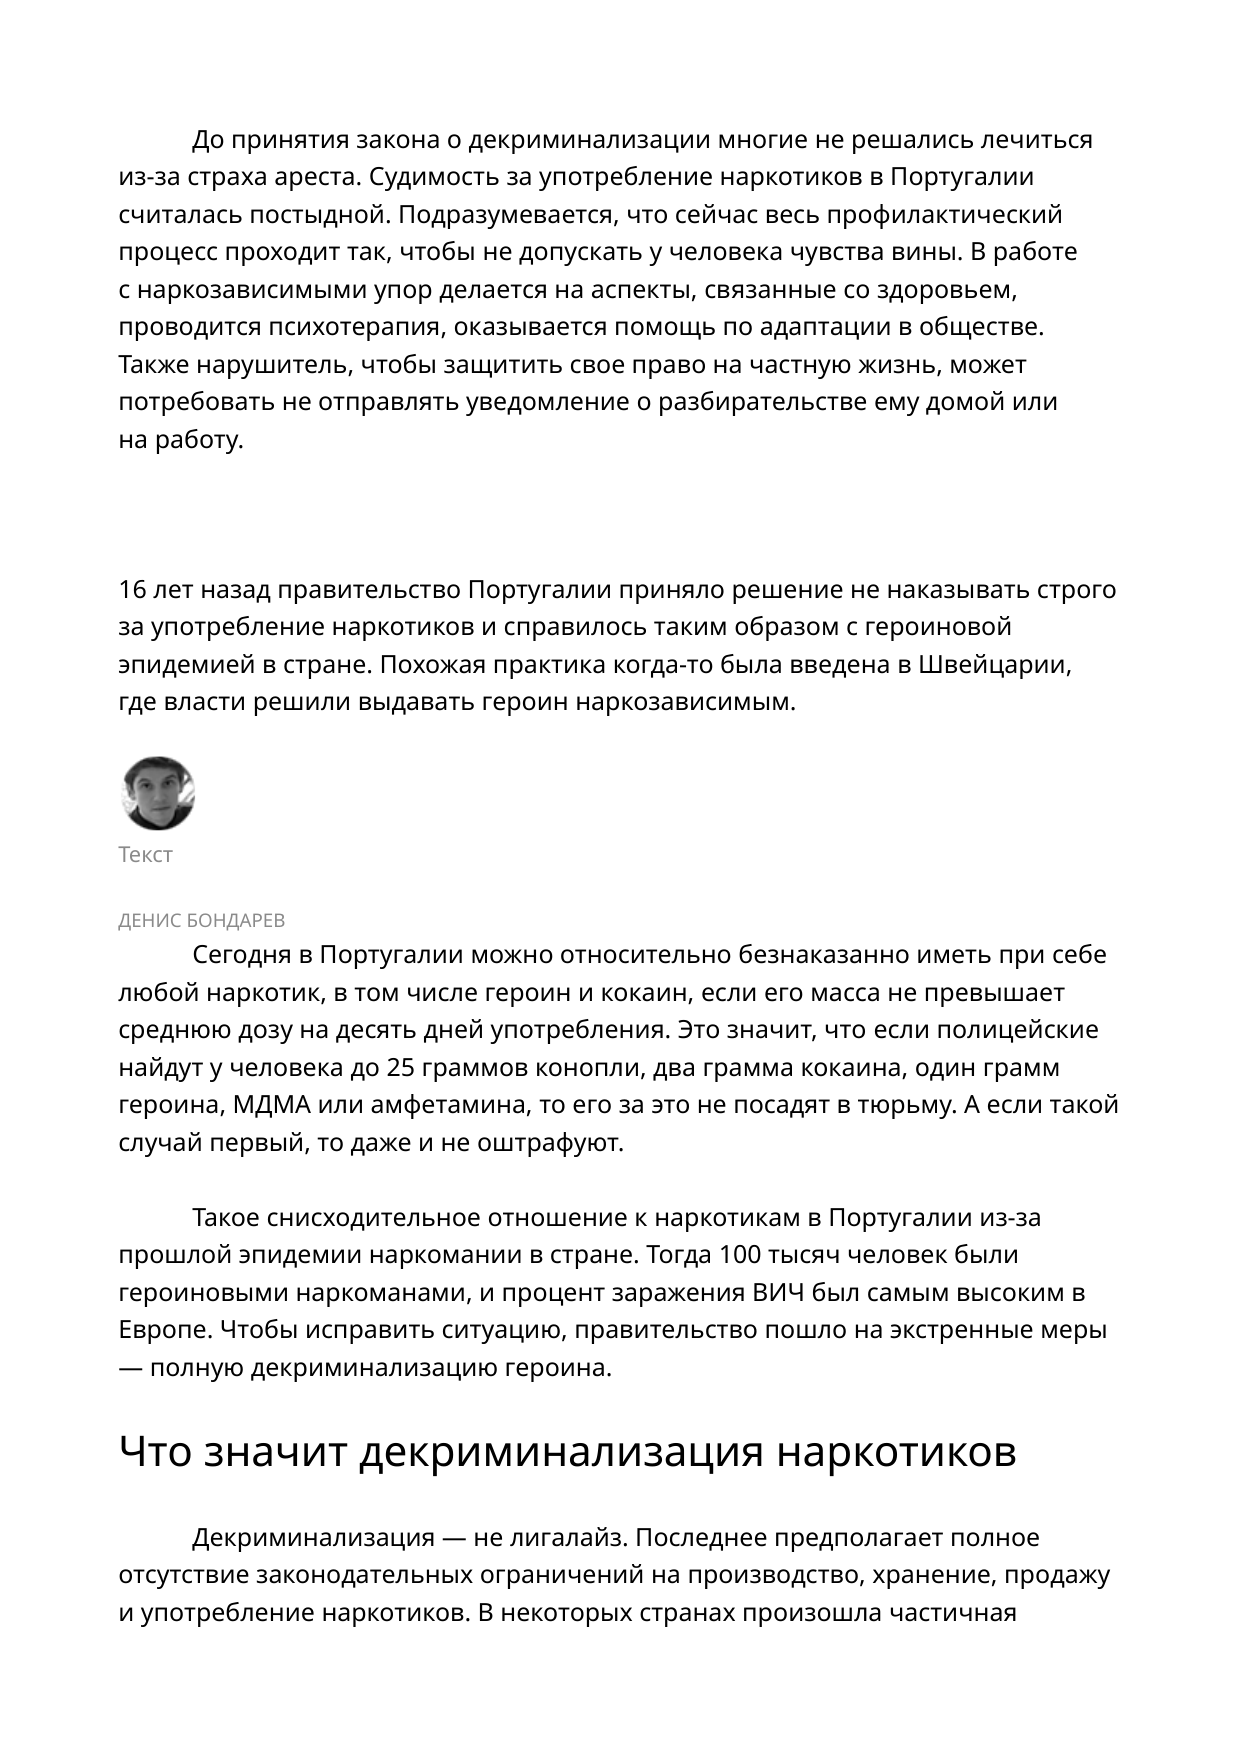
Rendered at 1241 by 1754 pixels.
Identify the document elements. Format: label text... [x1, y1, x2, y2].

text ДЕНИС БОНДАРЕВ [118, 907, 1122, 933]
picture [118, 755, 197, 834]
text Такое снисходительное отношение к наркотикам в Португалии из-за прошлой эпидемии наркомании в стране. Тогда 100 тысяч человек были героиновыми наркоманами, и процент заражения ВИЧ был самым высоким в Европе. Чтобы исправить ситуацию, правительство пошло на экстренные меры — полную декриминализацию героина. [118, 1196, 1122, 1383]
subtitle Что значит декриминализация наркотиков [118, 1421, 1122, 1478]
text Декриминализация — не лигалайз. Последнее предполагает полное отсутствие законодательных ограничений на производство, хранение, продажу и употребление наркотиков. В некоторых странах произошла частичная [118, 1516, 1122, 1628]
text До принятия закона о декриминализации многие не решались лечиться из-за страха ареста. Судимость за употребление наркотиков в Португалии считалась постыдной. Подразумевается, что сейчас весь профилактический процесс проходит так, чтобы не допускать у человека чувства вины. В работе с наркозависимыми упор делается на аспекты, связанные со здоровьем, проводится психотерапия, оказывается помощь по адаптации в обществе. Также нарушитель, чтобы защитить свое право на частную жизнь, может потребовать не отправлять уведомление о разбирательстве ему домой или на работу. [118, 118, 1122, 456]
text Текст [118, 839, 1122, 869]
text 16 лет назад правительство Португалии приняло решение не наказывать строго за употребление наркотиков и справилось таким образом с героиновой эпидемией в стране. Похожая практика когда-то была введена в Швейцарии, где власти решили выдавать героин наркозависимым. [118, 568, 1122, 718]
text Сегодня в Португалии можно относительно безнаказанно иметь при себе любой наркотик, в том числе героин и кокаин, если его масса не превышает среднюю дозу на десять дней употребления. Это значит, что если полицейские найдут у человека до 25 граммов конопли, два грамма кокаина, один грамм героина, МДМА или амфетамина, то его за это не посадят в тюрьму. А если такой случай первый, то даже и не оштрафуют. [118, 933, 1122, 1158]
